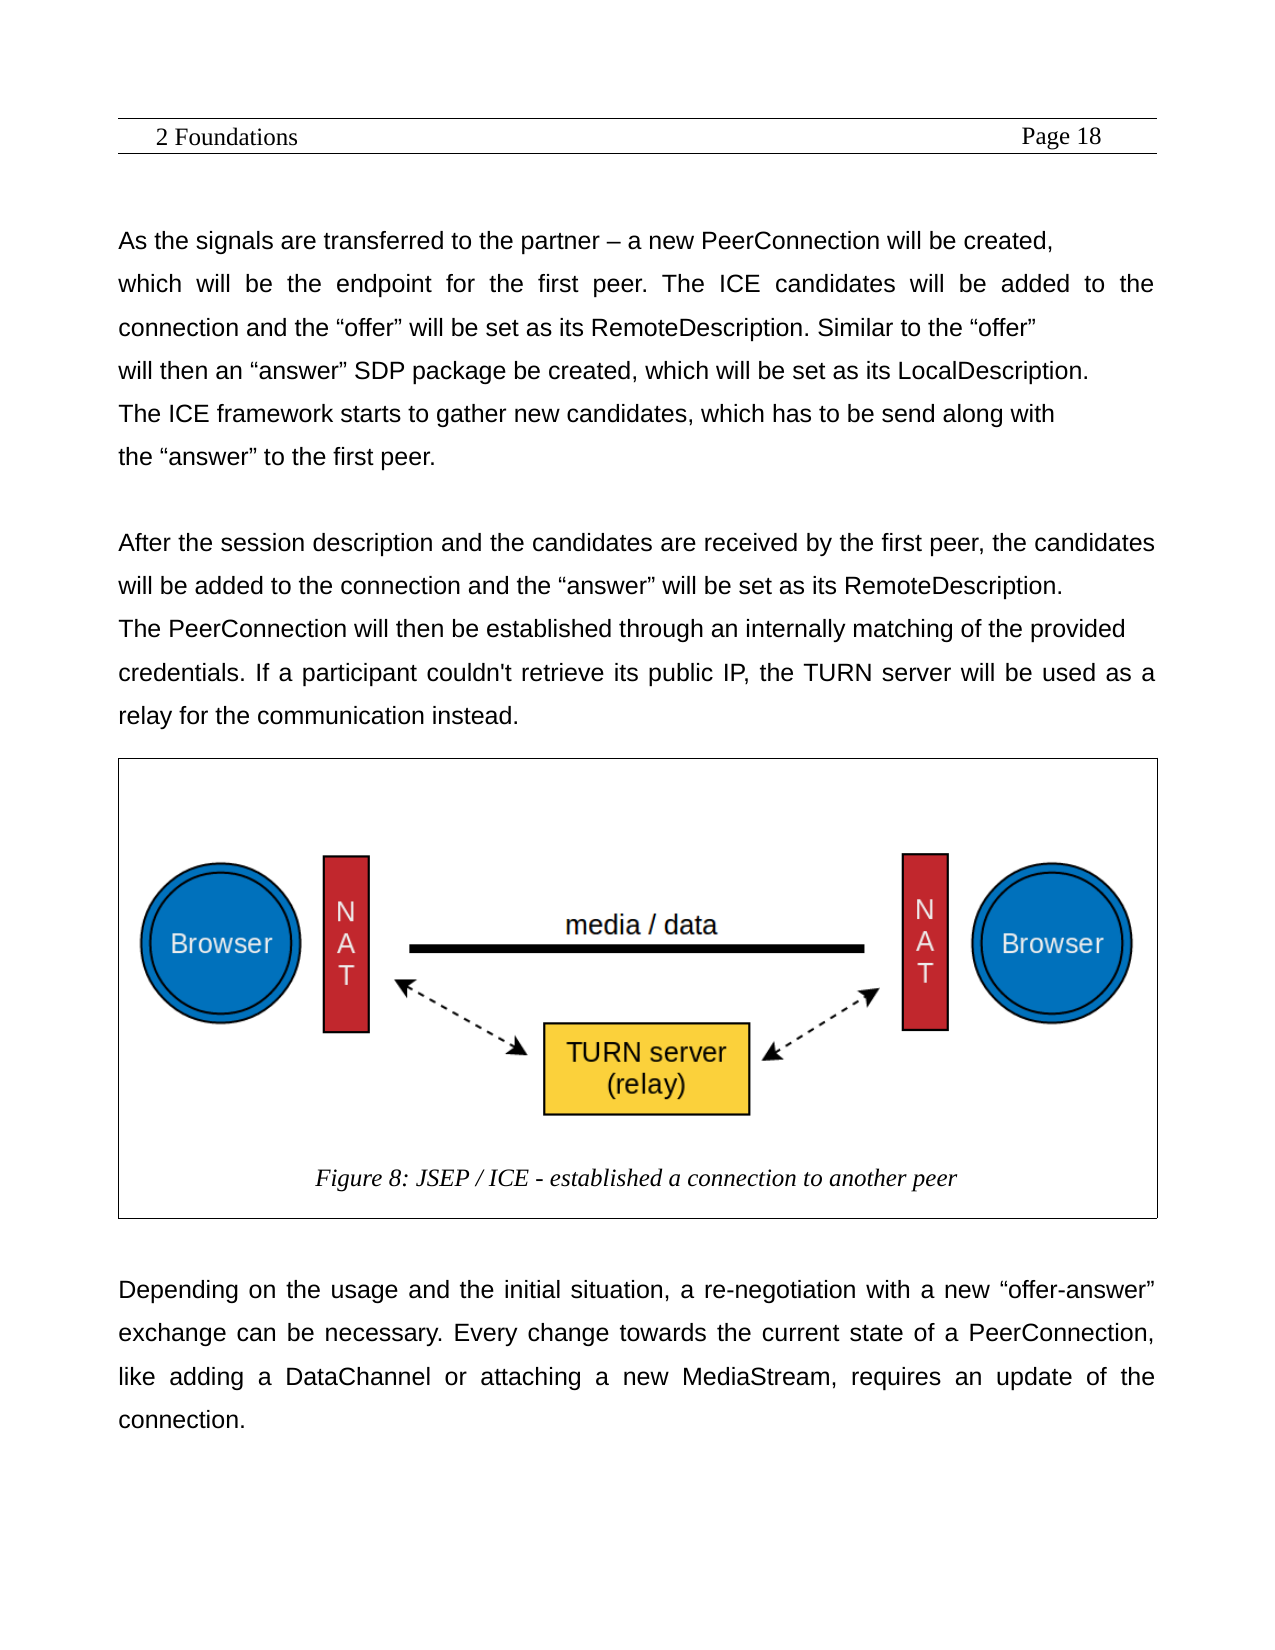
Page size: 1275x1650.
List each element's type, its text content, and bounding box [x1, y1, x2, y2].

picture [121, 773, 1154, 1164]
text As the signals are transferred to the partner – a new PeerConnection will be created, [118, 226, 1157, 255]
text The ICE framework starts to gather new candidates, which has to be send along with [118, 399, 1157, 427]
text credentials. If a participant couldn't retrieve its public IP, the TURN server will be used as a relay for the communication instead. [118, 657, 1157, 729]
text Depending on the usage and the initial situation, a re-negotiation with a new “offer-answer” exchange can be necessary. Every change towards the current state of a PeerConnection, like adding a DataChannel or attaching a new MediaStream, requires an update of the connection. [118, 1275, 1157, 1433]
text will then an “answer” SDP package be created, which will be set as its LocalDescription. [118, 356, 1157, 384]
text The PeerConnection will then be established through an internally matching of the provided [118, 614, 1157, 643]
text the “answer” to the first peer. [118, 442, 1157, 471]
text which will be the endpoint for the first peer. The ICE candidates will be added to the connection and the “offer” will be set as its RemoteDescription. Similar to the “offer” [118, 269, 1157, 341]
text Figure 8: JSEP / ICE - established a connection to another peer [121, 1164, 1154, 1192]
text After the session description and the candidates are received by the first peer, the candidates will be added to the connection and the “answer” will be set as its RemoteDescription. [118, 528, 1157, 600]
